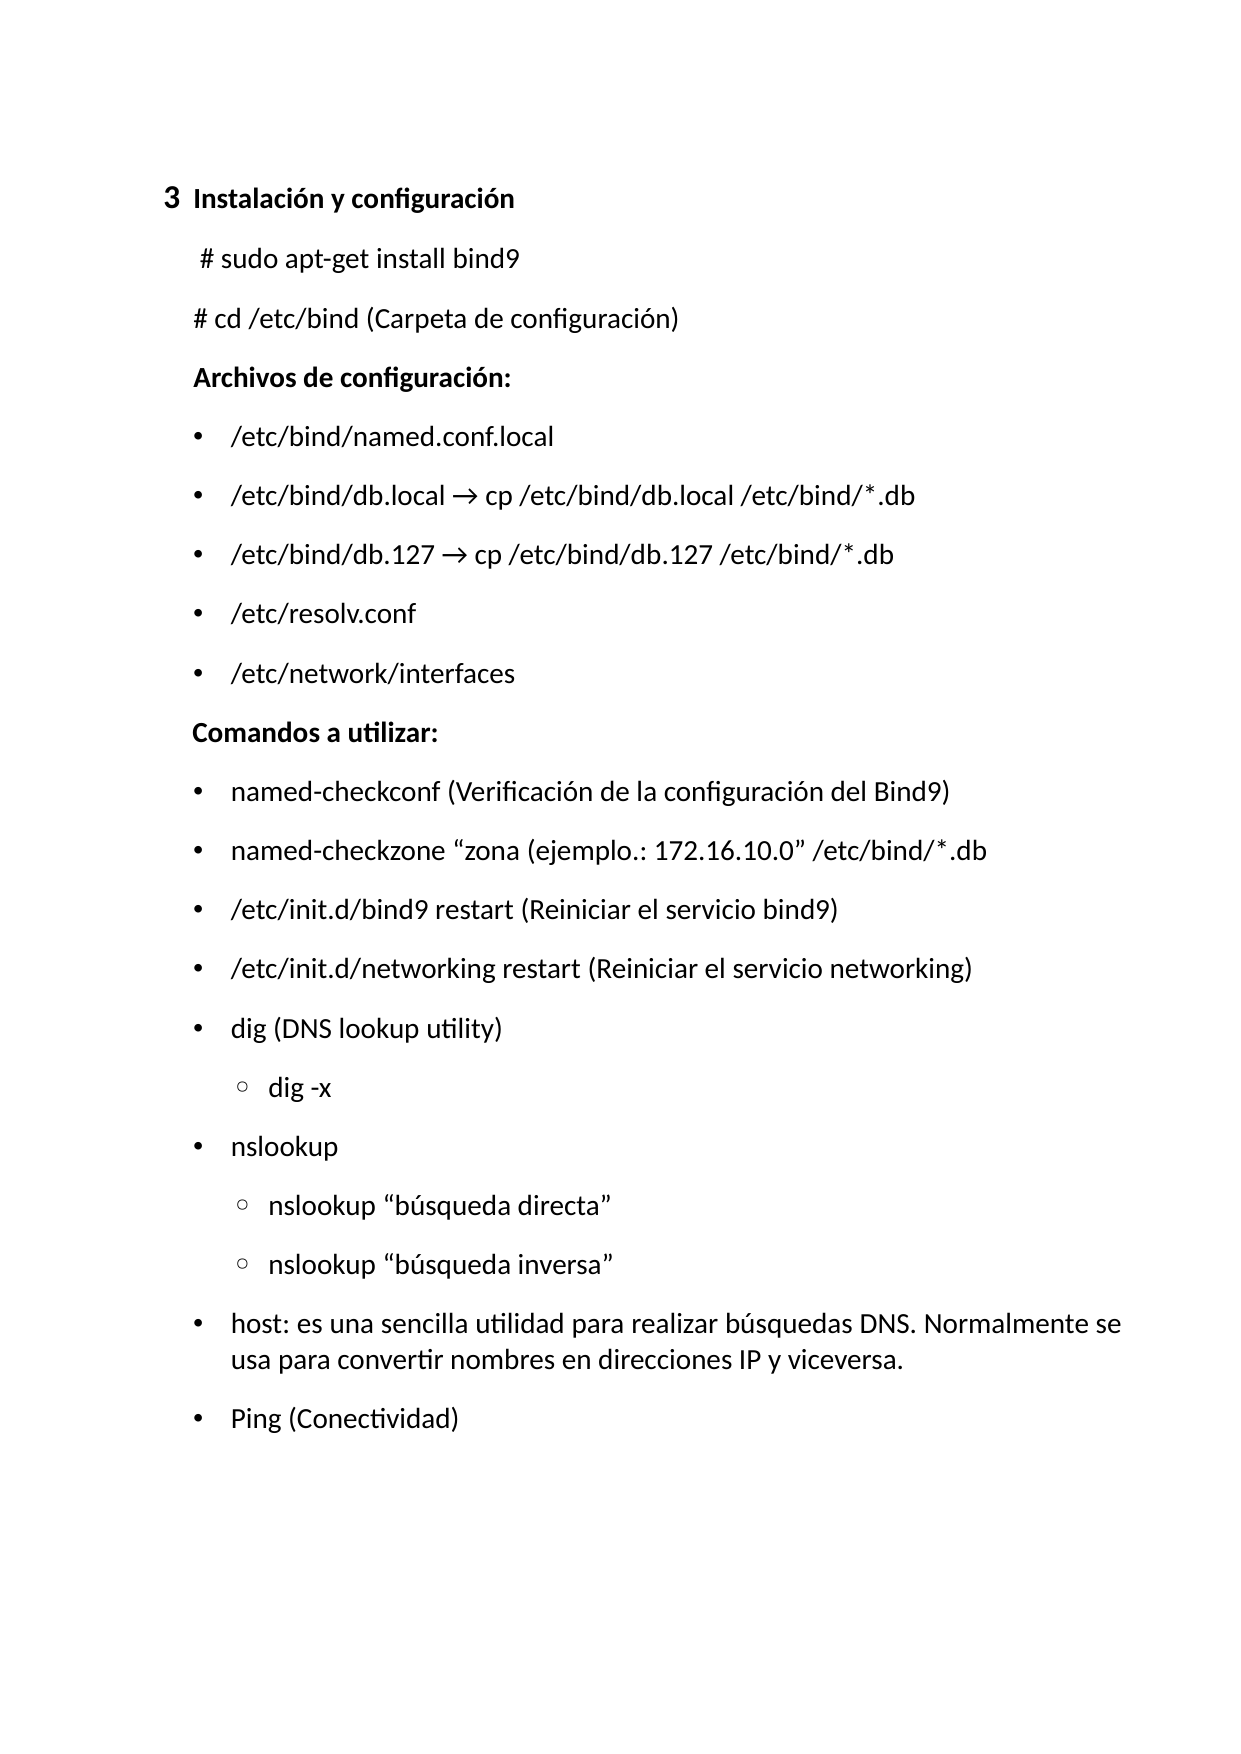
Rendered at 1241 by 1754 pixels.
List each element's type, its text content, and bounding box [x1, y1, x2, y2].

list Ping (Conectividad) [193, 1400, 1122, 1436]
list dig -x [231, 1069, 1122, 1104]
list Instalación y configuración [156, 176, 1122, 217]
list /etc/init.d/bind9 restart (Reiniciar el servicio bind9) [193, 891, 1122, 927]
list /etc/bind/db.127 → cp /etc/bind/db.127 /etc/bind/*.db [193, 536, 1122, 572]
list /etc/network/interfaces [193, 655, 1122, 690]
list # cd /etc/bind (Carpeta de configuración) [156, 300, 1122, 335]
list /etc/resolv.conf [193, 596, 1122, 631]
list /etc/bind/db.local → cp /etc/bind/db.local /etc/bind/*.db [193, 477, 1122, 513]
list host: es una sencilla utilidad para realizar búsquedas DNS. Normalmente se usa para convertir nombres en direcciones IP y viceversa. [193, 1306, 1122, 1377]
list named-checkconf (Verificación de la configuración del Bind9) [193, 773, 1122, 809]
list named-checkzone “zona (ejemplo.: 172.16.10.0” /etc/bind/*.db [193, 832, 1122, 868]
list dig (DNS lookup utility) [193, 1010, 1122, 1045]
list nslookup [193, 1128, 1122, 1164]
list /etc/bind/named.conf.local [193, 418, 1122, 454]
list /etc/init.d/networking restart (Reiniciar el servicio networking) [193, 951, 1122, 986]
list nslookup “búsqueda inversa” [231, 1246, 1122, 1282]
list Comandos a utilizar: [154, 714, 1122, 749]
list # sudo apt-get install bind9 [156, 241, 1122, 276]
list Archivos de configuración: [156, 359, 1122, 394]
list nslookup “búsqueda directa” [231, 1187, 1122, 1223]
